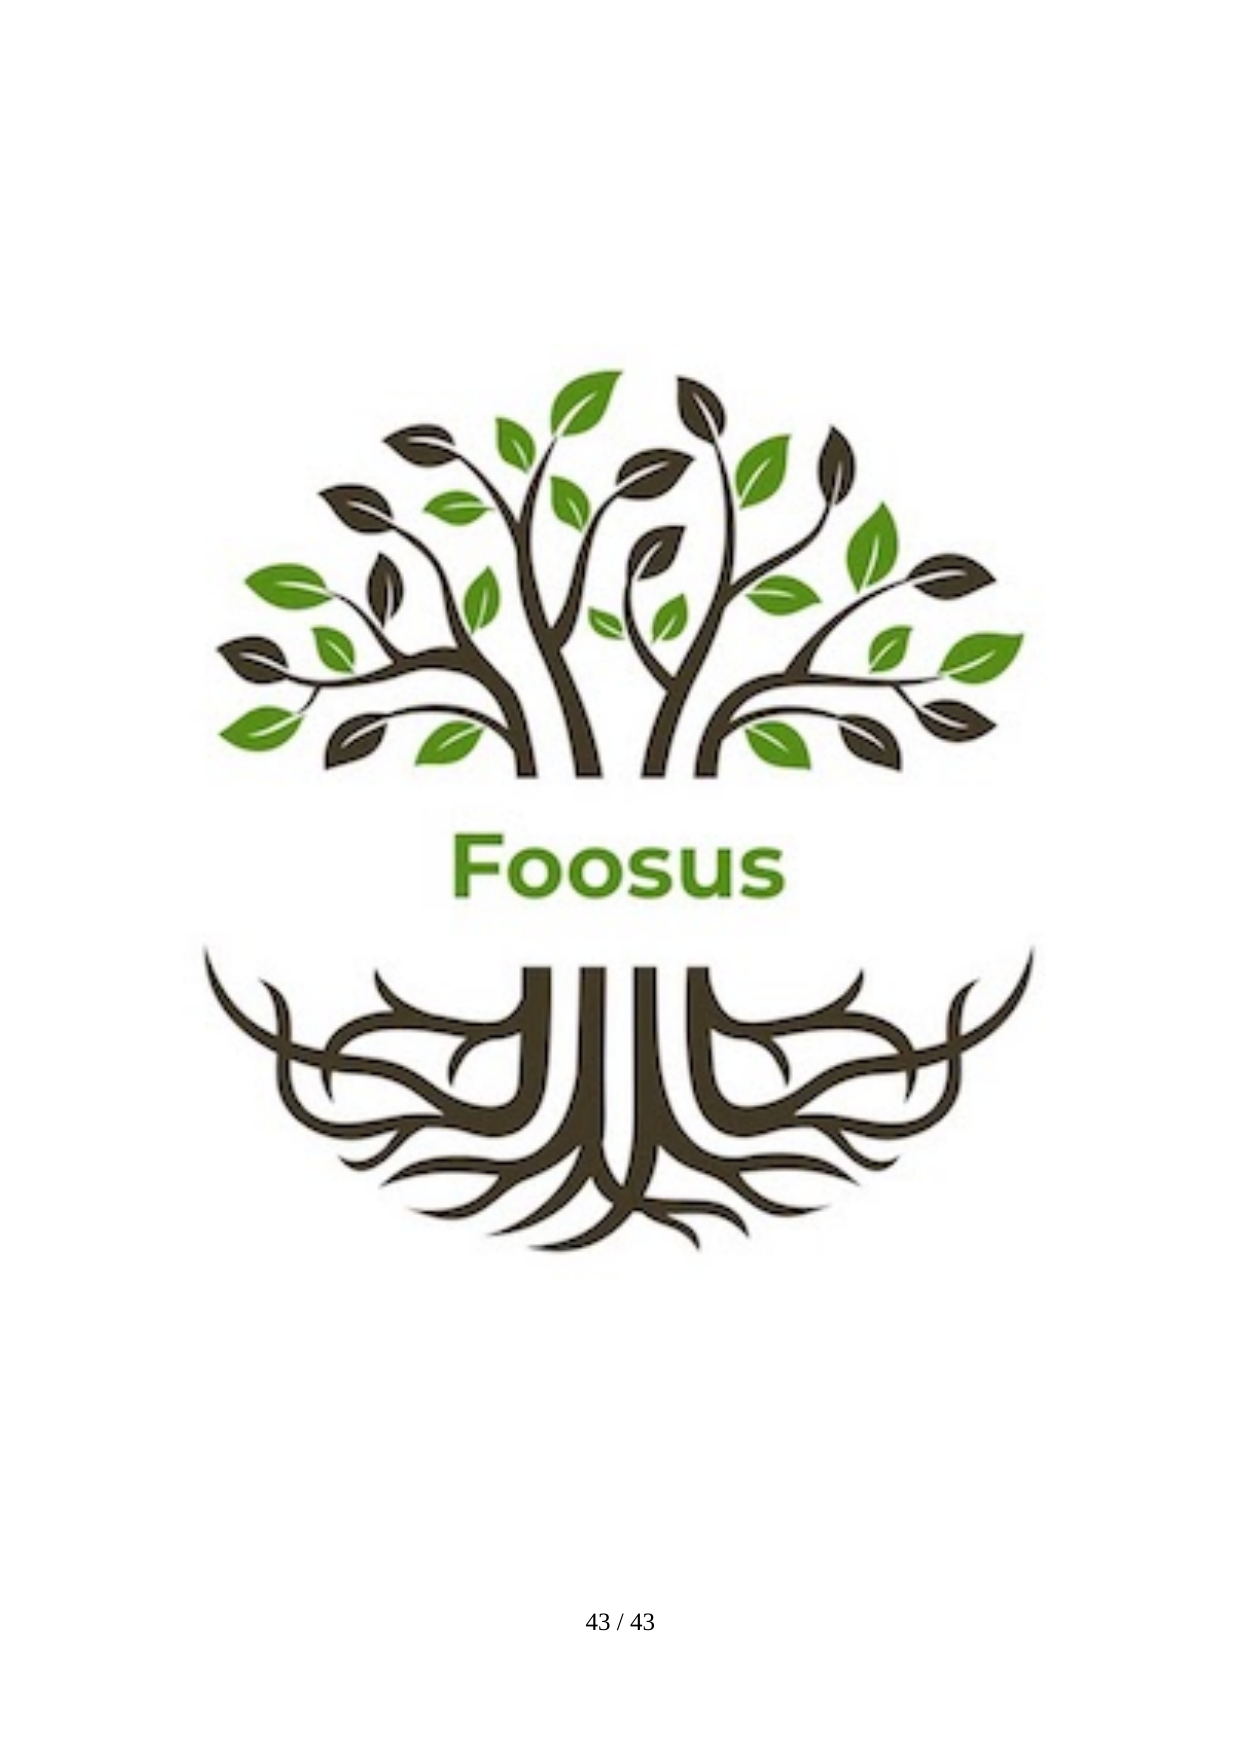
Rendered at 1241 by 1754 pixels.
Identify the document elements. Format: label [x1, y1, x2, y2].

picture [157, 343, 1083, 1283]
